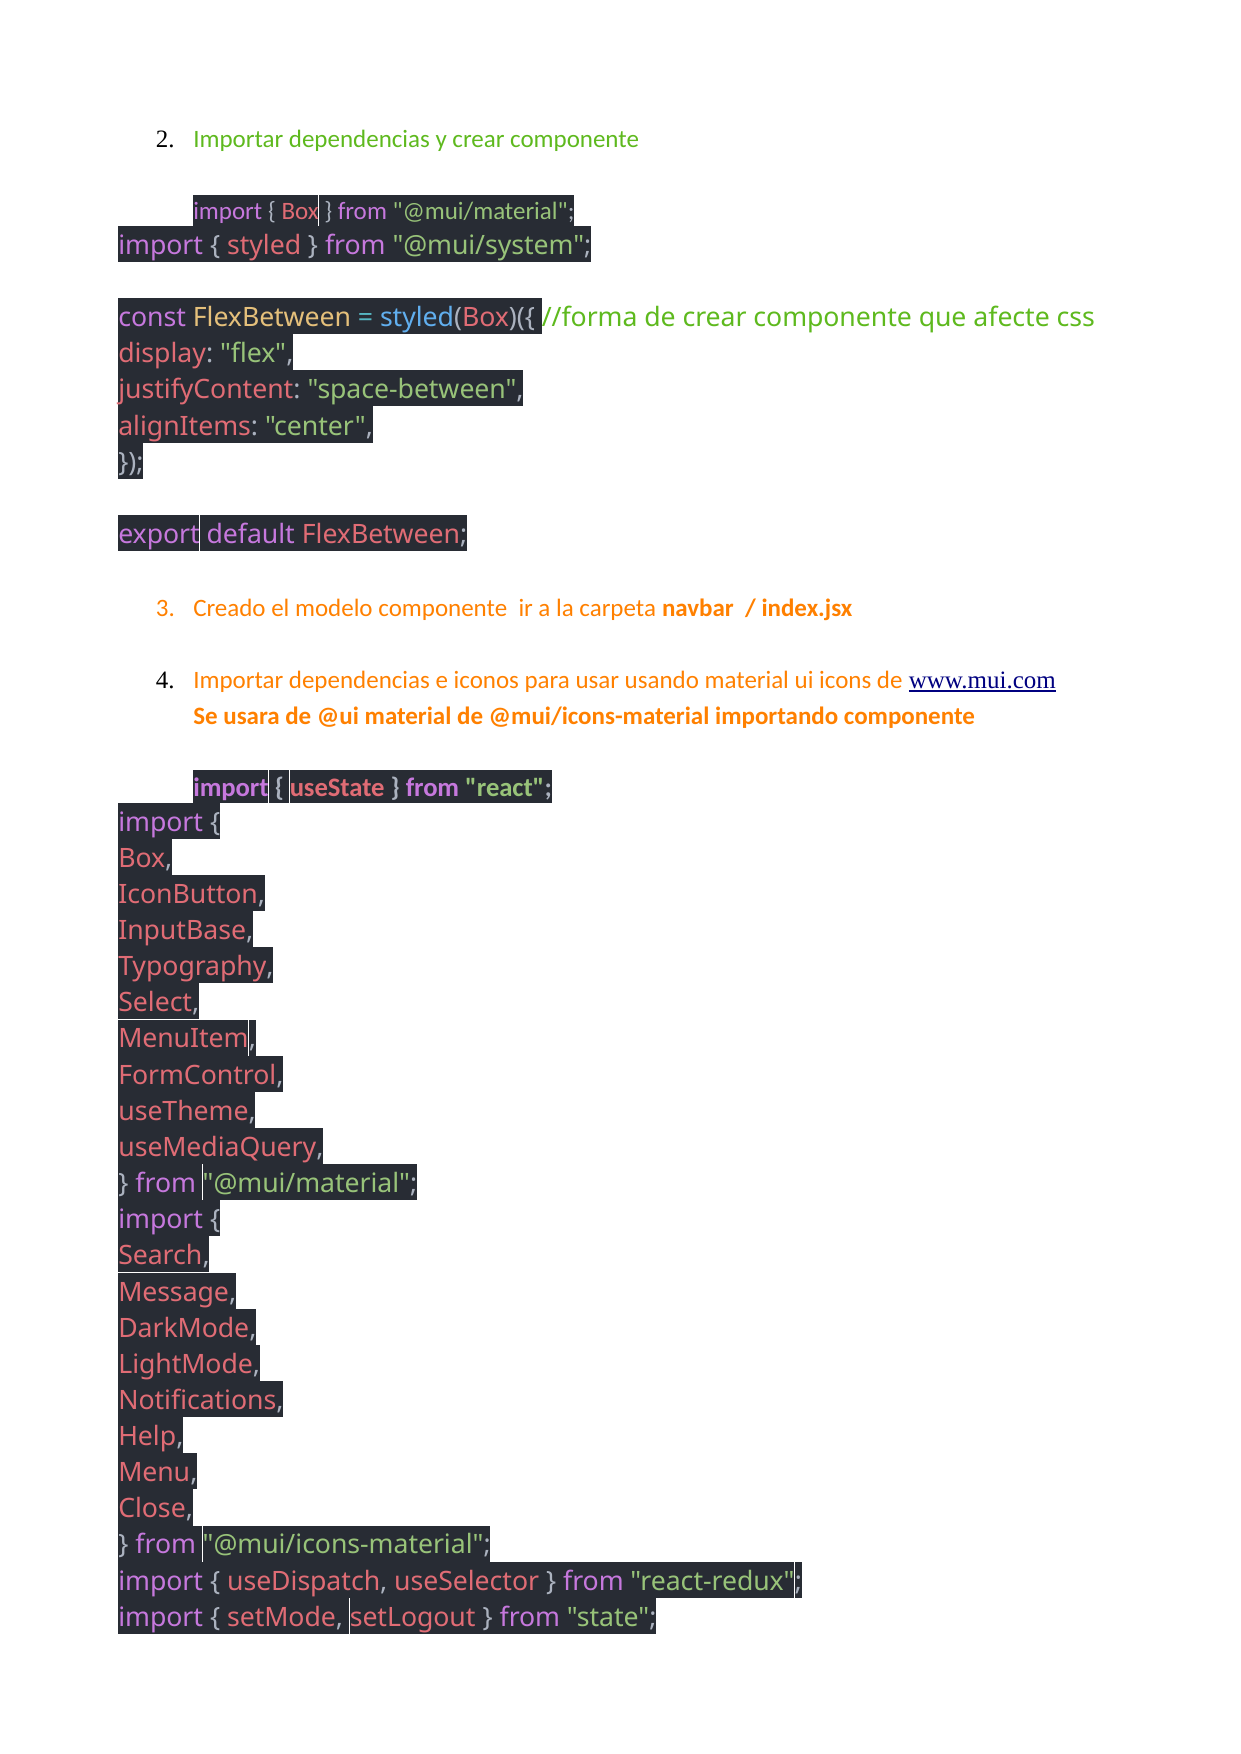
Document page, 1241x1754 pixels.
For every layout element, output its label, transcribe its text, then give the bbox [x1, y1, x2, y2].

text Message, [118, 1272, 1175, 1309]
text Typography, [118, 947, 1175, 983]
text FormControl, [118, 1056, 1175, 1092]
list Importar dependencias e iconos para usar usando material ui icons de www.mui.com Se usara de @ui material de @mui/icons-material importando componente import { useState } from "react"; [156, 659, 1175, 803]
text } from "@mui/material"; [118, 1164, 1175, 1200]
text Help, [118, 1417, 1175, 1453]
text LightMode, [118, 1345, 1175, 1381]
text import { [118, 803, 1175, 839]
text MenuItem, [118, 1019, 1175, 1056]
text alignItems: "center", [118, 406, 1175, 443]
text Select, [118, 983, 1175, 1019]
text justifyContent: "space-between", [118, 370, 1175, 406]
text const FlexBetween = styled(Box)({ //forma de crear componente que afecte css [118, 298, 1175, 334]
text DarkMode, [118, 1309, 1175, 1345]
text IconButton, [118, 875, 1175, 911]
text }); [118, 443, 1175, 479]
text InputBase, [118, 911, 1175, 947]
text export default FlexBetween; [118, 515, 1175, 587]
text Search, [118, 1236, 1175, 1272]
text Menu, [118, 1453, 1175, 1489]
text display: "flex", [118, 334, 1175, 370]
text import { styled } from "@mui/system"; [118, 226, 1175, 262]
text useMediaQuery, [118, 1128, 1175, 1164]
text Box, [118, 839, 1175, 875]
text Close, [118, 1489, 1175, 1526]
list Importar dependencias y crear componente import { Box } from "@mui/material"; [156, 118, 1175, 226]
text } from "@mui/icons-material"; [118, 1526, 1175, 1562]
text import { [118, 1200, 1175, 1236]
text useTheme, [118, 1092, 1175, 1128]
text import { useDispatch, useSelector } from "react-redux"; [118, 1562, 1175, 1598]
list Creado el modelo componente ir a la carpeta navbar / index.jsx [156, 587, 1175, 659]
text import { setMode, setLogout } from "state"; [118, 1598, 1175, 1634]
text Notifications, [118, 1381, 1175, 1417]
